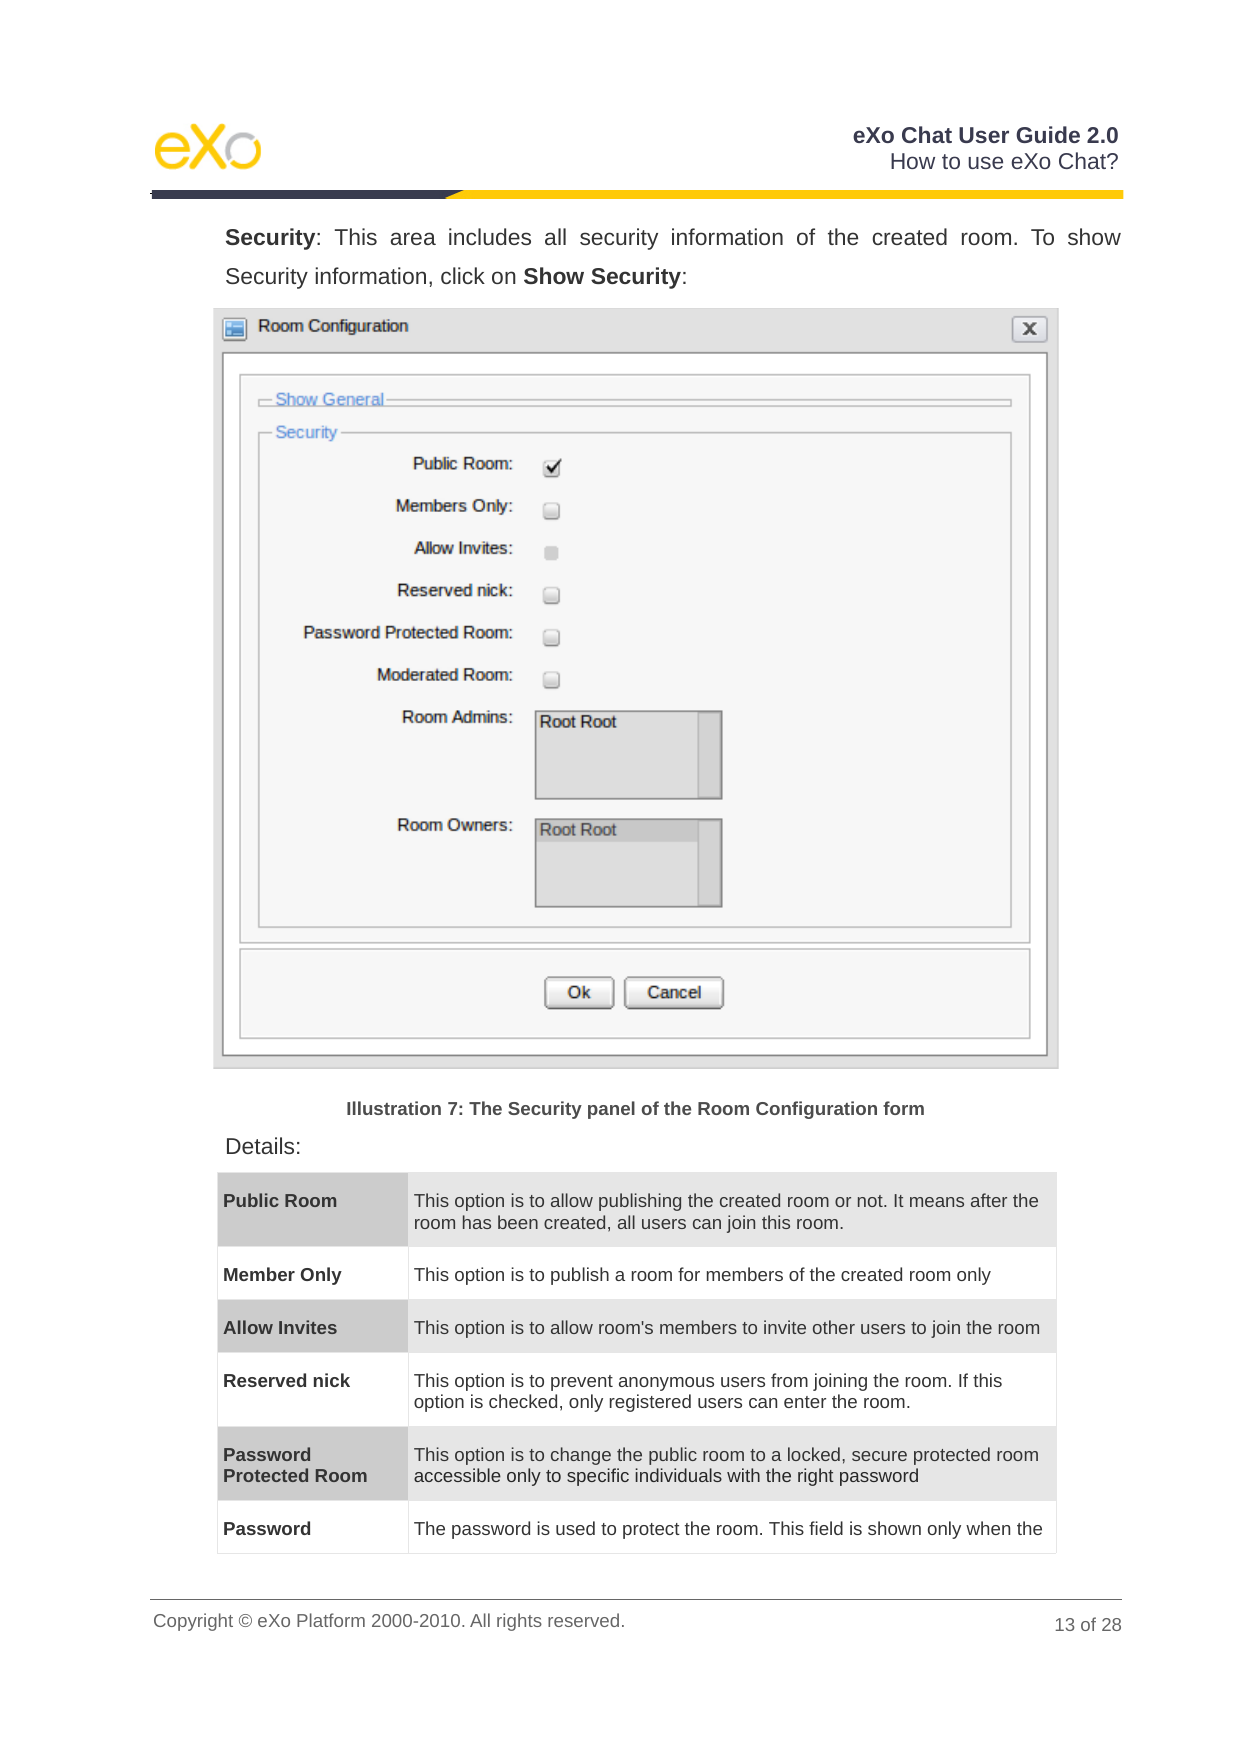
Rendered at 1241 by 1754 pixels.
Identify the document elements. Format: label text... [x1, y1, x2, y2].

table_cell Password Protected Room [218, 1427, 408, 1500]
picture [151, 190, 1124, 199]
table_cell Reserved nick [218, 1353, 408, 1426]
list Security: This area includes all security information of the created room. To show Security information, click on Show Security: [187, 223, 1122, 289]
table_header Public Room [218, 1173, 408, 1246]
picture [155, 123, 262, 170]
table_cell Password [218, 1501, 408, 1552]
table_cell Member Only [218, 1247, 408, 1299]
table_cell This option is to prevent anonymous users from joining the room. If this option is checked, only registered users can enter the room. [409, 1353, 1056, 1426]
table_cell This option is to allow room's members to invite other users to join the room [409, 1300, 1056, 1352]
picture [213, 308, 1059, 1069]
table_header This option is to allow publishing the created room or not. It means after the room has been created, all users can join this room. [409, 1173, 1056, 1246]
table_cell This option is to change the public room to a locked, secure protected room accessible only to specific individuals with the right password [409, 1427, 1056, 1500]
table_cell This option is to publish a room for members of the created room only [409, 1247, 1056, 1299]
list Illustration 7: The Security panel of the Room Configuration form [209, 383, 1063, 1119]
table_cell The password is used to protect the room. This field is shown only when the [409, 1501, 1056, 1552]
table_cell Allow Invites [218, 1300, 408, 1352]
list Details: [187, 302, 1122, 1159]
